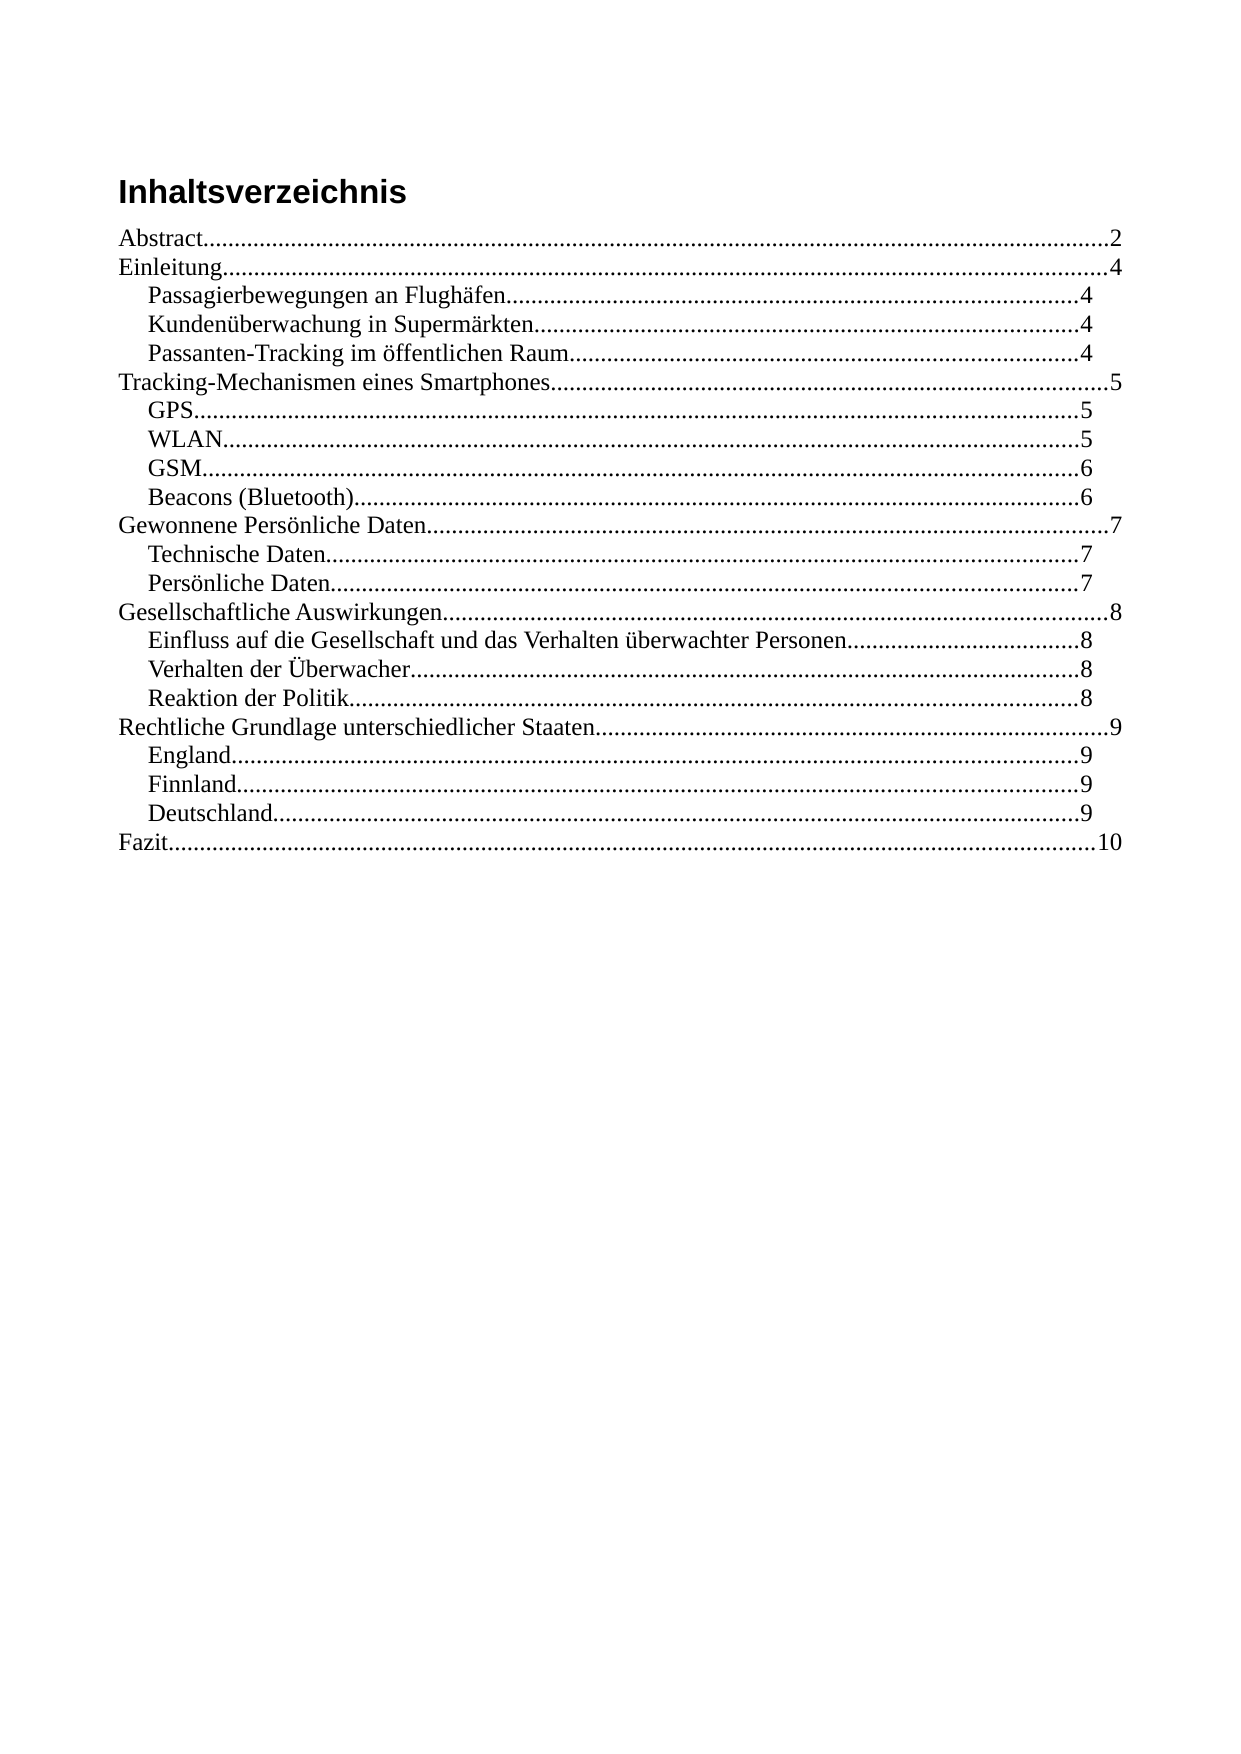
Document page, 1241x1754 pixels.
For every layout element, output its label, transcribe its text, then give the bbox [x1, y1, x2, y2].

text Einleitung 4 [118, 252, 1122, 280]
text Gesellschaftliche Auswirkungen 8 [118, 597, 1122, 625]
text Rechtliche Grundlage unterschiedlicher Staaten 9 [118, 712, 1122, 740]
text Gewonnene Persönliche Daten 7 [118, 510, 1122, 539]
text Technische Daten 7 [148, 539, 1122, 568]
text GPS 5 [148, 395, 1122, 424]
text WLAN 5 [148, 424, 1122, 453]
text Deutschland 9 [148, 798, 1122, 827]
text England 9 [148, 740, 1122, 769]
text Verhalten der Überwacher 8 [148, 654, 1122, 683]
text GSM 6 [148, 453, 1122, 482]
subtitle Inhaltsverzeichnis [118, 172, 1122, 210]
text Tracking-Mechanismen eines Smartphones 5 [118, 367, 1122, 395]
text Passagierbewegungen an Flughäfen 4 [148, 280, 1122, 309]
text Einfluss auf die Gesellschaft und das Verhalten überwachter Personen 8 [148, 625, 1122, 654]
text Kundenüberwachung in Supermärkten 4 [148, 309, 1122, 338]
text Fazit 10 [118, 827, 1122, 855]
text Passanten-Tracking im öffentlichen Raum 4 [148, 338, 1122, 367]
text Abstract 2 [118, 223, 1122, 252]
text Finnland 9 [148, 769, 1122, 798]
text Reaktion der Politik 8 [148, 683, 1122, 712]
text Beacons (Bluetooth) 6 [148, 482, 1122, 510]
text Persönliche Daten 7 [148, 568, 1122, 597]
